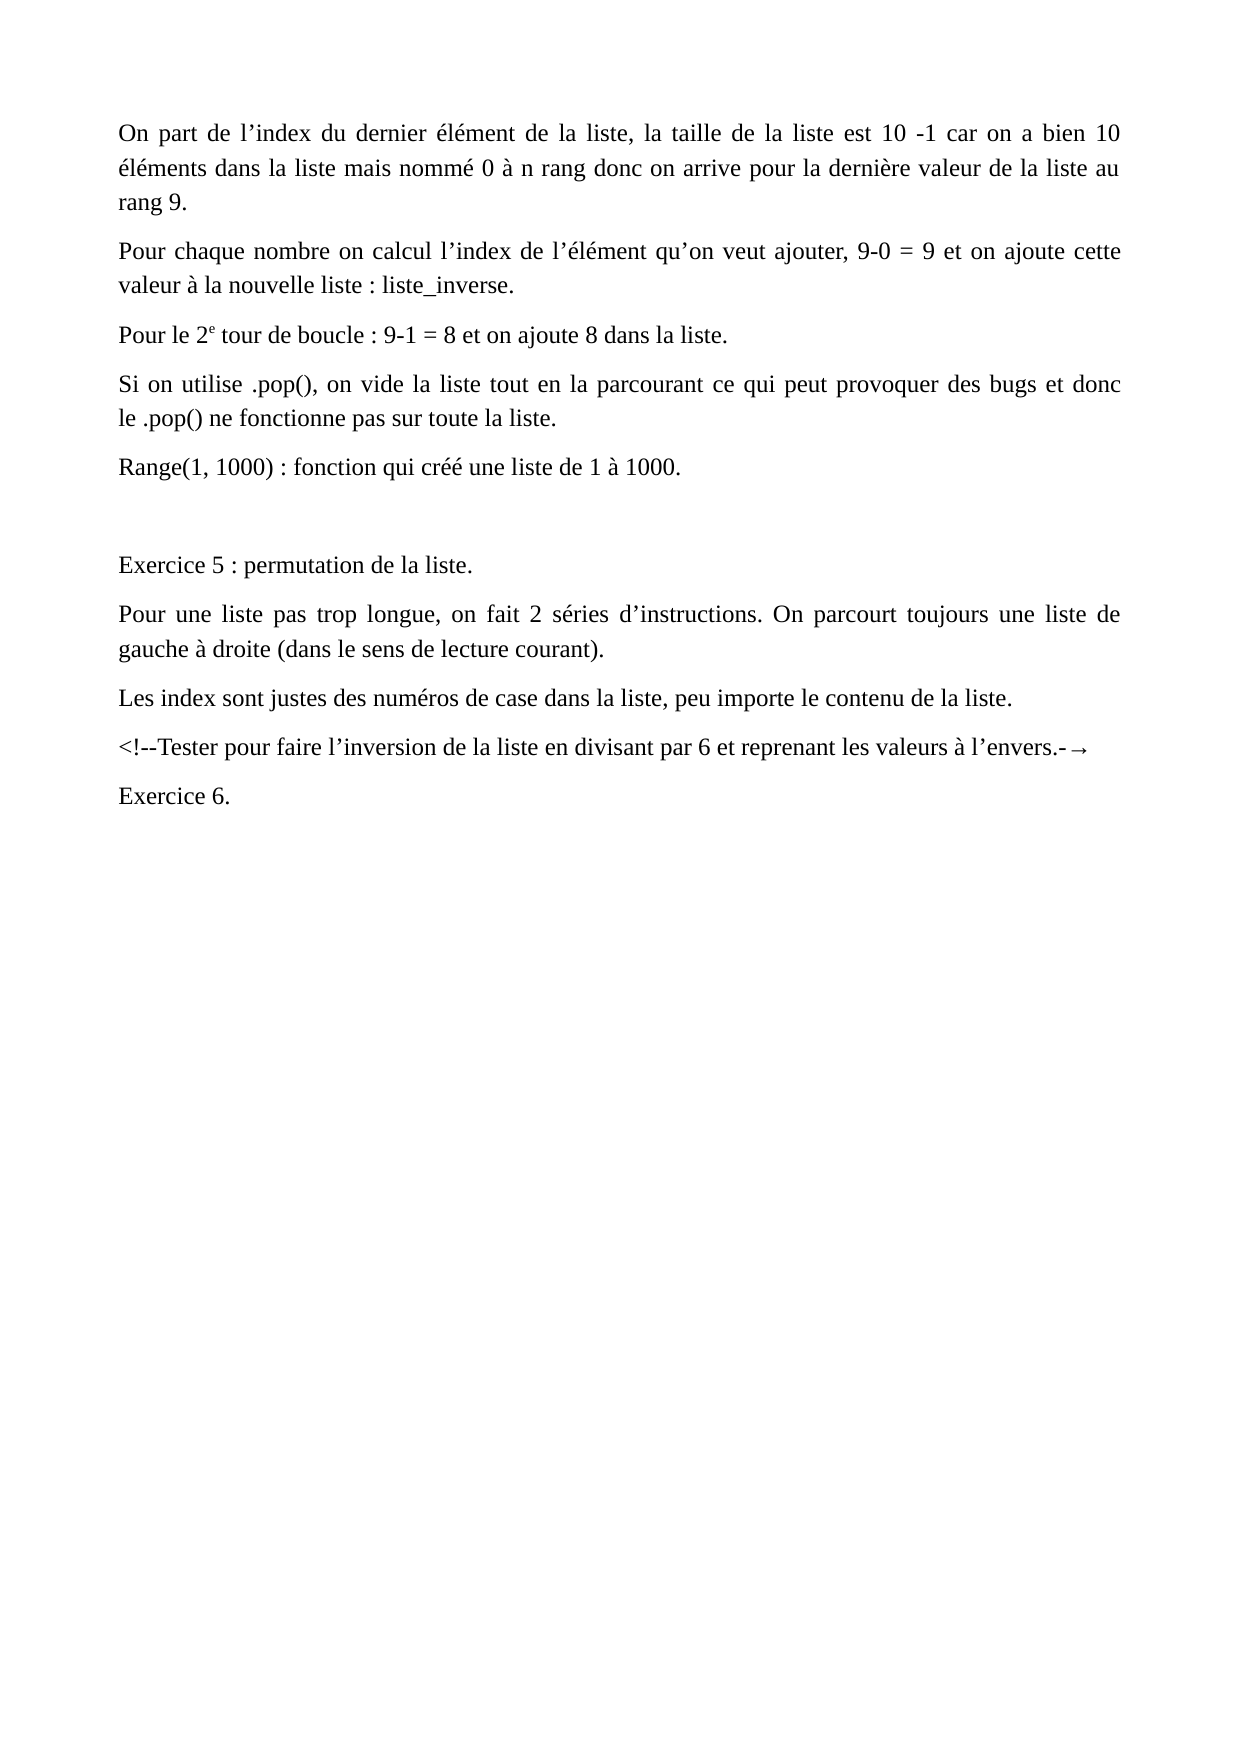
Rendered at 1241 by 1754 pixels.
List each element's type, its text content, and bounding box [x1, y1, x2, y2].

text Pour le 2e tour de boucle : 9-1 = 8 et on ajoute 8 dans la liste. [118, 320, 1122, 348]
text Si on utilise .pop(), on vide la liste tout en la parcourant ce qui peut provoquer des bugs et donc le .pop() ne fonctionne pas sur toute la liste. [118, 369, 1122, 432]
text <!--Tester pour faire l’inversion de la liste en divisant par 6 et reprenant les valeurs à l’envers.-→ [118, 732, 1122, 761]
text Pour une liste pas trop longue, on fait 2 séries d’instructions. On parcourt toujours une liste de gauche à droite (dans le sens de lecture courant). [118, 599, 1122, 663]
text Les index sont justes des numéros de case dans la liste, peu importe le contenu de la liste. [118, 683, 1122, 712]
text Exercice 6. [118, 781, 1122, 810]
text Pour chaque nombre on calcul l’index de l’élément qu’on veut ajouter, 9-0 = 9 et on ajoute cette valeur à la nouvelle liste : liste_inverse. [118, 236, 1122, 299]
text Range(1, 1000) : fonction qui créé une liste de 1 à 1000. [118, 452, 1122, 481]
text Exercice 5 : permutation de la liste. [118, 550, 1122, 579]
text On part de l’index du dernier élément de la liste, la taille de la liste est 10 -1 car on a bien 10 éléments dans la liste mais nommé 0 à n rang donc on arrive pour la dernière valeur de la liste au rang 9. [118, 118, 1122, 216]
